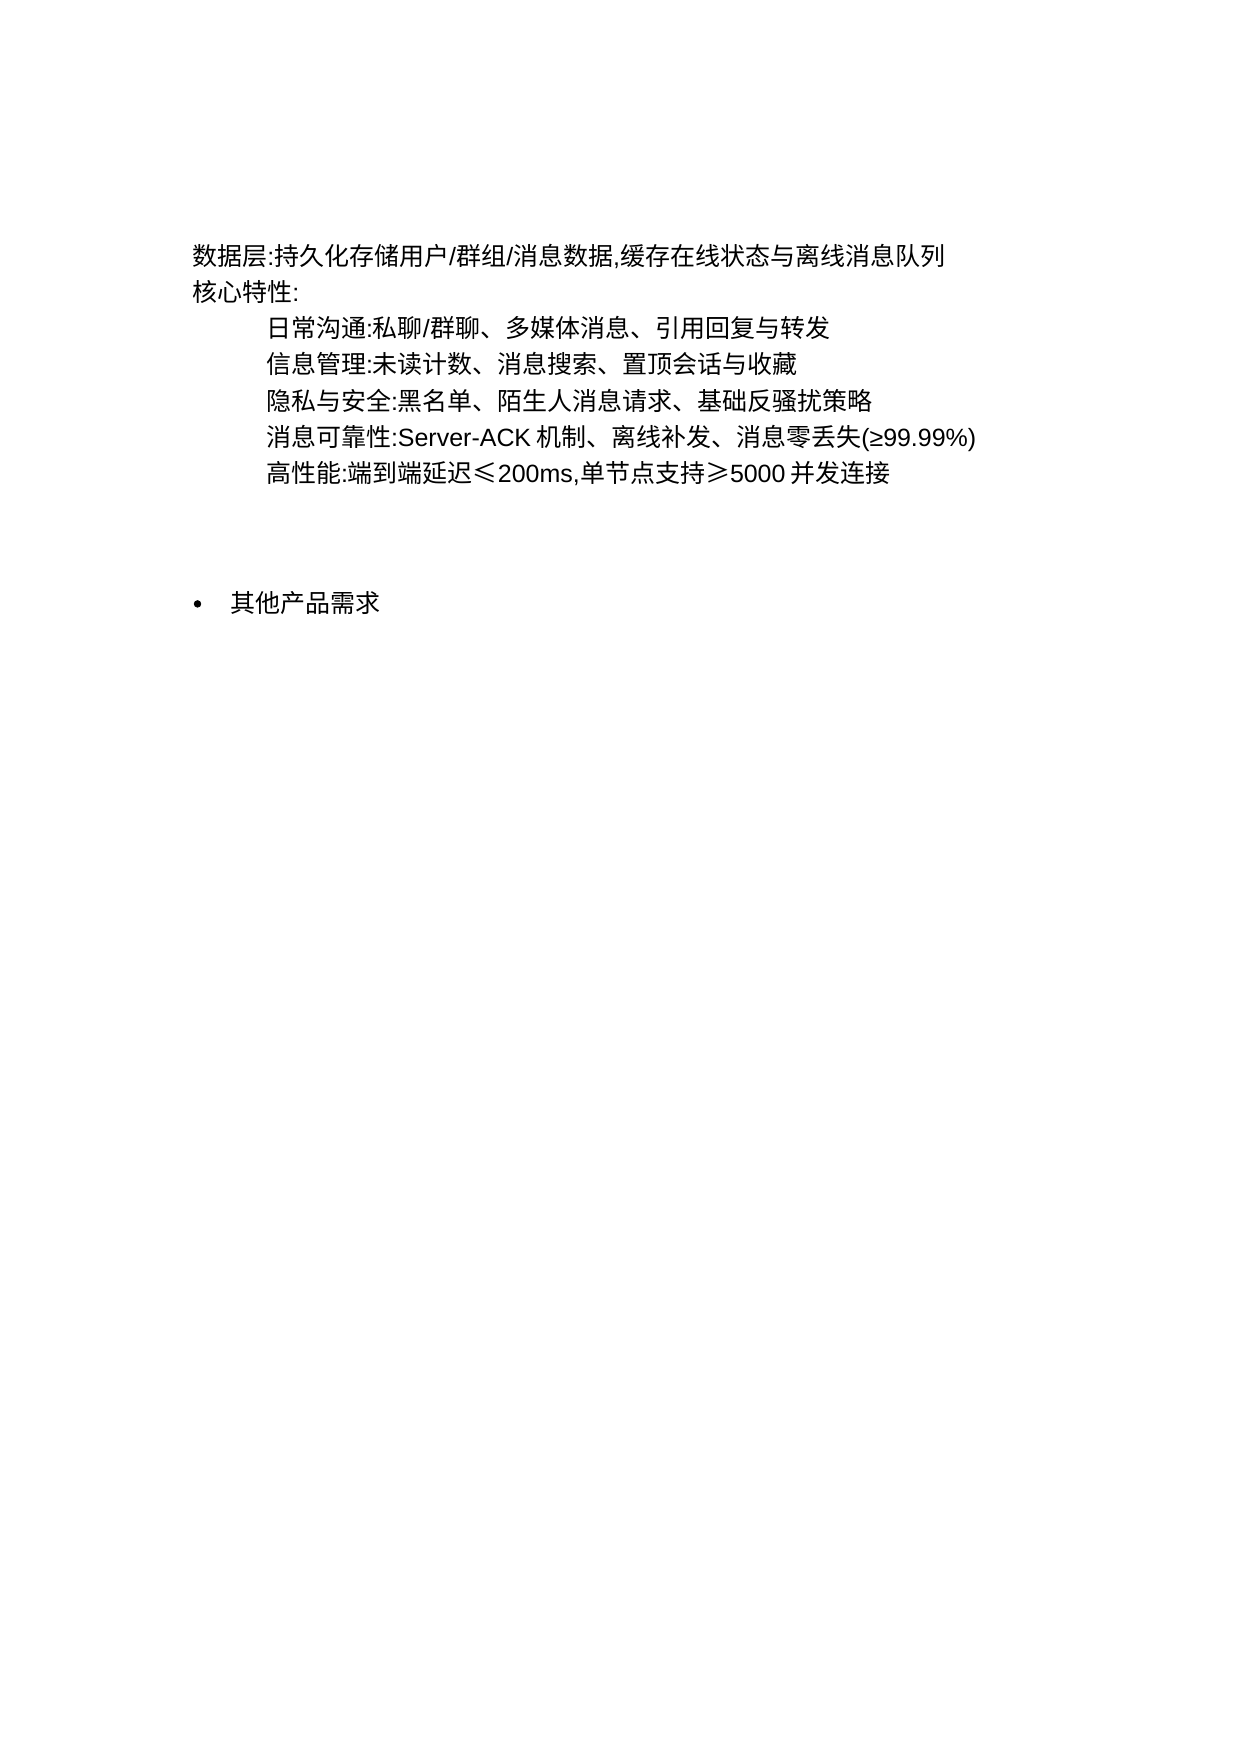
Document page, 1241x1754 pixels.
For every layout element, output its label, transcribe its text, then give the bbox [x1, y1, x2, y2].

text 核心特性: [192, 272, 1122, 309]
subtitle 其他产品需求 [193, 584, 1122, 620]
text 信息管理:未读计数、消息搜索、置顶会话与收藏 [266, 345, 1122, 381]
text 日常沟通:私聊/群聊、多媒体消息、引用回复与转发 [266, 309, 1122, 345]
text 数据层:持久化存储用户/群组/消息数据,缓存在线状态与离线消息队列 [192, 236, 1122, 272]
text 高性能:端到端延迟≤200ms,单节点支持≥5000并发连接 [266, 454, 1122, 490]
text 消息可靠性:Server-ACK机制、离线补发、消息零丢失(≥99.99%) [266, 417, 1122, 454]
text 隐私与安全:黑名单、陌生人消息请求、基础反骚扰策略 [266, 381, 1122, 417]
